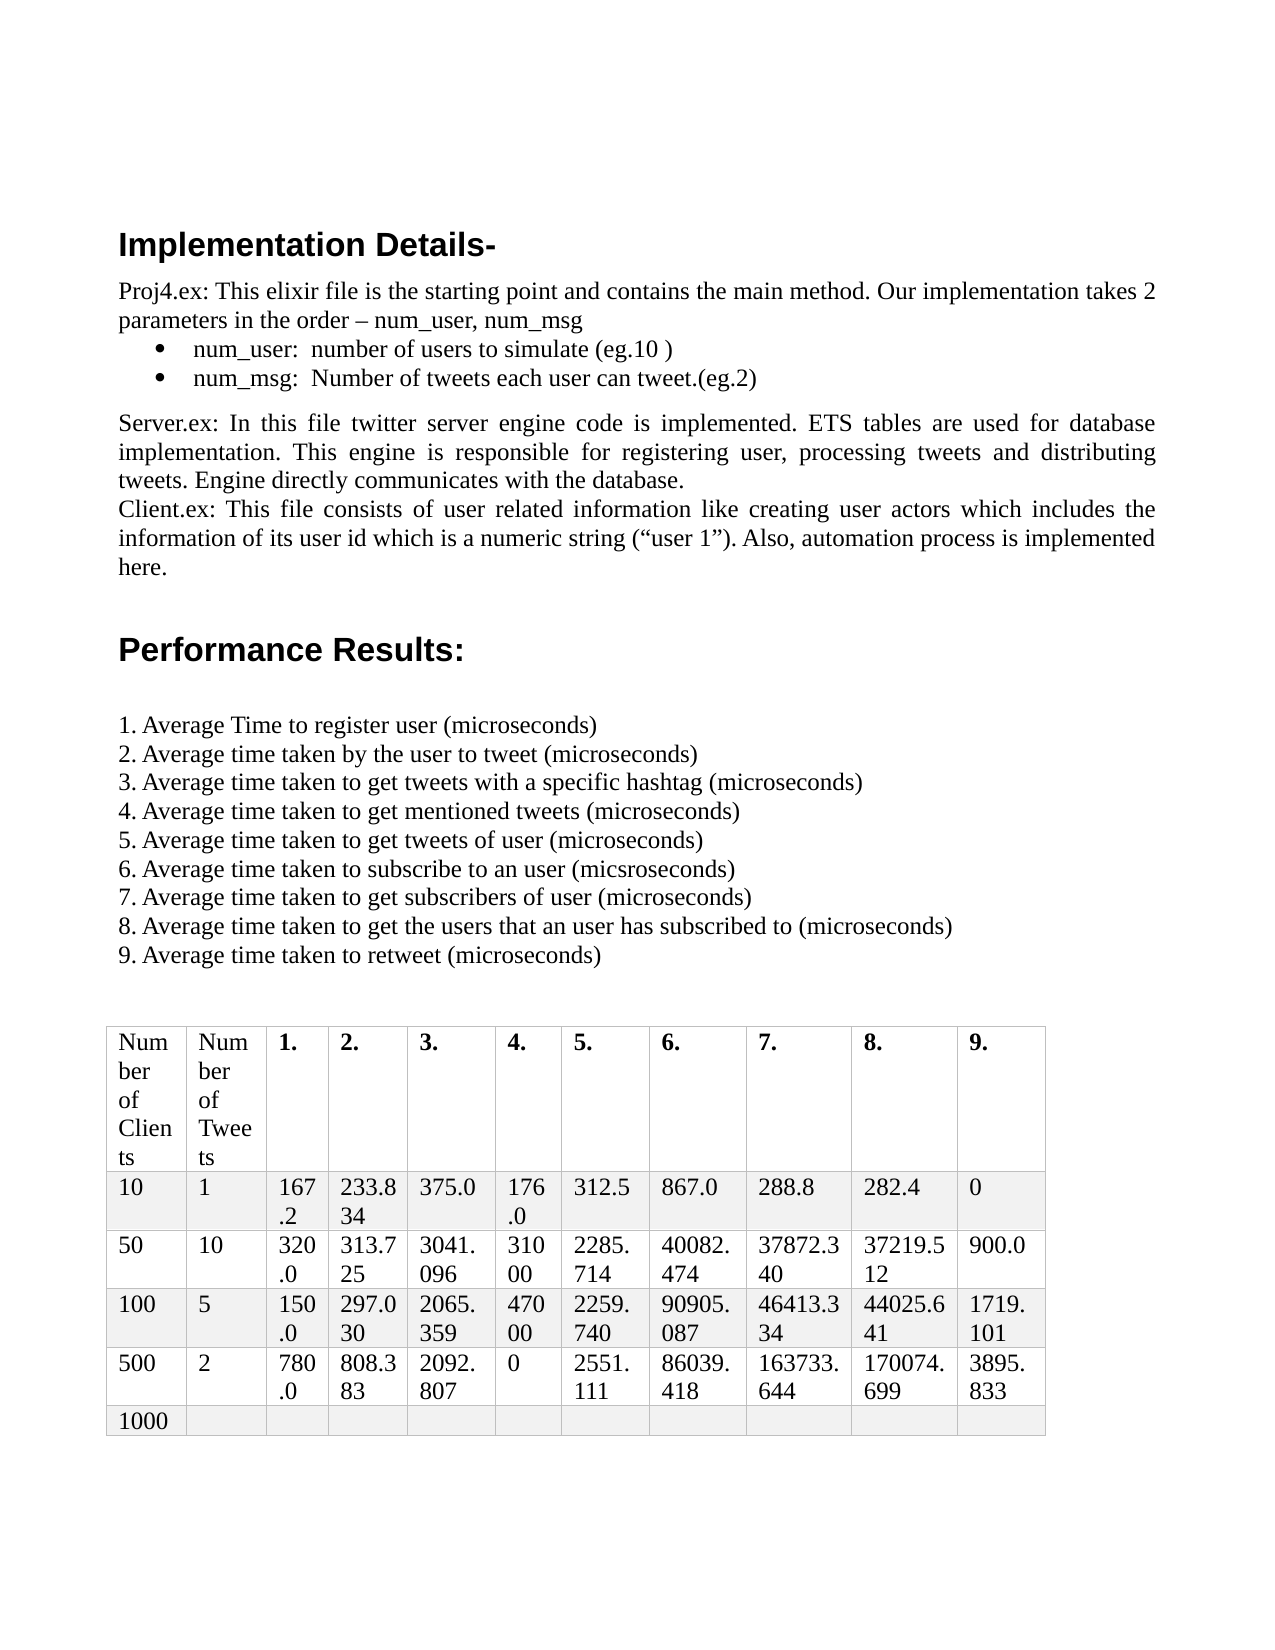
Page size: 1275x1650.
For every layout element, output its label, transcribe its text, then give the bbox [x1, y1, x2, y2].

table_cell 2 [187, 1348, 266, 1405]
text 5. Average time taken to get tweets of user (microseconds) [118, 825, 1157, 854]
table_cell [958, 1406, 1045, 1435]
table_cell 313.725 [329, 1231, 407, 1288]
table_cell 1719.101 [958, 1289, 1045, 1347]
table_cell 297.030 [329, 1289, 407, 1347]
table_cell 100 [107, 1289, 186, 1347]
table_header 1. [267, 1027, 328, 1171]
table_cell 44025.641 [852, 1289, 957, 1347]
table_cell 37219.512 [852, 1231, 957, 1288]
table_cell [747, 1406, 851, 1435]
table_cell 37872.340 [747, 1231, 851, 1288]
table_cell 176.0 [496, 1172, 561, 1229]
table_cell 375.0 [408, 1172, 495, 1229]
table_cell [496, 1406, 561, 1435]
table_cell 50 [107, 1231, 186, 1288]
text 4. Average time taken to get mentioned tweets (microseconds) [118, 796, 1157, 825]
table_cell 90905.087 [650, 1289, 746, 1347]
text 6. Average time taken to subscribe to an user (micsroseconds) [118, 854, 1157, 882]
table_cell [329, 1406, 407, 1435]
table_header 3. [408, 1027, 495, 1171]
table_cell 31000 [496, 1231, 561, 1288]
table_cell 3041.096 [408, 1231, 495, 1288]
table_cell 288.8 [747, 1172, 851, 1229]
subtitle Performance Results: [118, 630, 1157, 669]
text 9. Average time taken to retweet (microseconds) [118, 940, 1157, 969]
table_cell 1 [187, 1172, 266, 1229]
text 3. Average time taken to get tweets with a specific hashtag (microseconds) [118, 767, 1157, 796]
table_cell 0 [958, 1172, 1045, 1229]
table_header 4. [496, 1027, 561, 1171]
table_cell 867.0 [650, 1172, 746, 1229]
table_cell 312.5 [562, 1172, 649, 1229]
text 8. Average time taken to get the users that an user has subscribed to (microseconds) [118, 911, 1157, 940]
table_cell 170074.699 [852, 1348, 957, 1405]
table_cell 2092.807 [408, 1348, 495, 1405]
table_cell 2065.359 [408, 1289, 495, 1347]
subtitle Implementation Details- [118, 225, 1157, 264]
table_header Number of Tweets [187, 1027, 266, 1171]
table_header Number of Clients [107, 1027, 186, 1171]
table_cell 320.0 [267, 1231, 328, 1288]
table_cell 2285.714 [562, 1231, 649, 1288]
table_cell 86039.418 [650, 1348, 746, 1405]
text 2. Average time taken by the user to tweet (microseconds) [118, 739, 1157, 767]
table_header 2. [329, 1027, 407, 1171]
text 7. Average time taken to get subscribers of user (microseconds) [118, 882, 1157, 911]
table_cell 500 [107, 1348, 186, 1405]
table_cell [187, 1406, 266, 1435]
table_cell 10 [187, 1231, 266, 1288]
table_cell 163733.644 [747, 1348, 851, 1405]
table_cell 150.0 [267, 1289, 328, 1347]
table_cell 0 [496, 1348, 561, 1405]
text 1. Average Time to register user (microseconds) [118, 710, 1157, 739]
text Client.ex: This file consists of user related information like creating user actors which includes the information of its user id which is a numeric string (“user 1”). Also, automation process is implemented here. [118, 494, 1157, 581]
list num_msg: Number of tweets each user can tweet.(eg.2) [156, 363, 1157, 391]
table_cell 10 [107, 1172, 186, 1229]
table_header 5. [562, 1027, 649, 1171]
table_header 6. [650, 1027, 746, 1171]
table_cell 1000 [107, 1406, 186, 1435]
text Proj4.ex: This elixir file is the starting point and contains the main method. Our implementation takes 2 parameters in the order – num_user, num_msg [118, 276, 1157, 334]
table_cell [562, 1406, 649, 1435]
table_cell 282.4 [852, 1172, 957, 1229]
table_cell 2551.111 [562, 1348, 649, 1405]
table_cell 40082.474 [650, 1231, 746, 1288]
table_cell [408, 1406, 495, 1435]
table_header 9. [958, 1027, 1045, 1171]
table_cell 47000 [496, 1289, 561, 1347]
table_cell [267, 1406, 328, 1435]
table_cell 780.0 [267, 1348, 328, 1405]
list num_user: number of users to simulate (eg.10 ) [156, 334, 1157, 363]
text Server.ex: In this file twitter server engine code is implemented. ETS tables are used for database implementation. This engine is responsible for registering user, processing tweets and distributing tweets. Engine directly communicates with the database. [118, 408, 1157, 494]
table_cell 46413.334 [747, 1289, 851, 1347]
table_cell 233.834 [329, 1172, 407, 1229]
table_cell [852, 1406, 957, 1435]
table_header 7. [747, 1027, 851, 1171]
table_cell 5 [187, 1289, 266, 1347]
table_cell 900.0 [958, 1231, 1045, 1288]
table_cell 2259.740 [562, 1289, 649, 1347]
table_cell 808.383 [329, 1348, 407, 1405]
table_cell [650, 1406, 746, 1435]
table_cell 3895.833 [958, 1348, 1045, 1405]
table_cell 167.2 [267, 1172, 328, 1229]
table_header 8. [852, 1027, 957, 1171]
